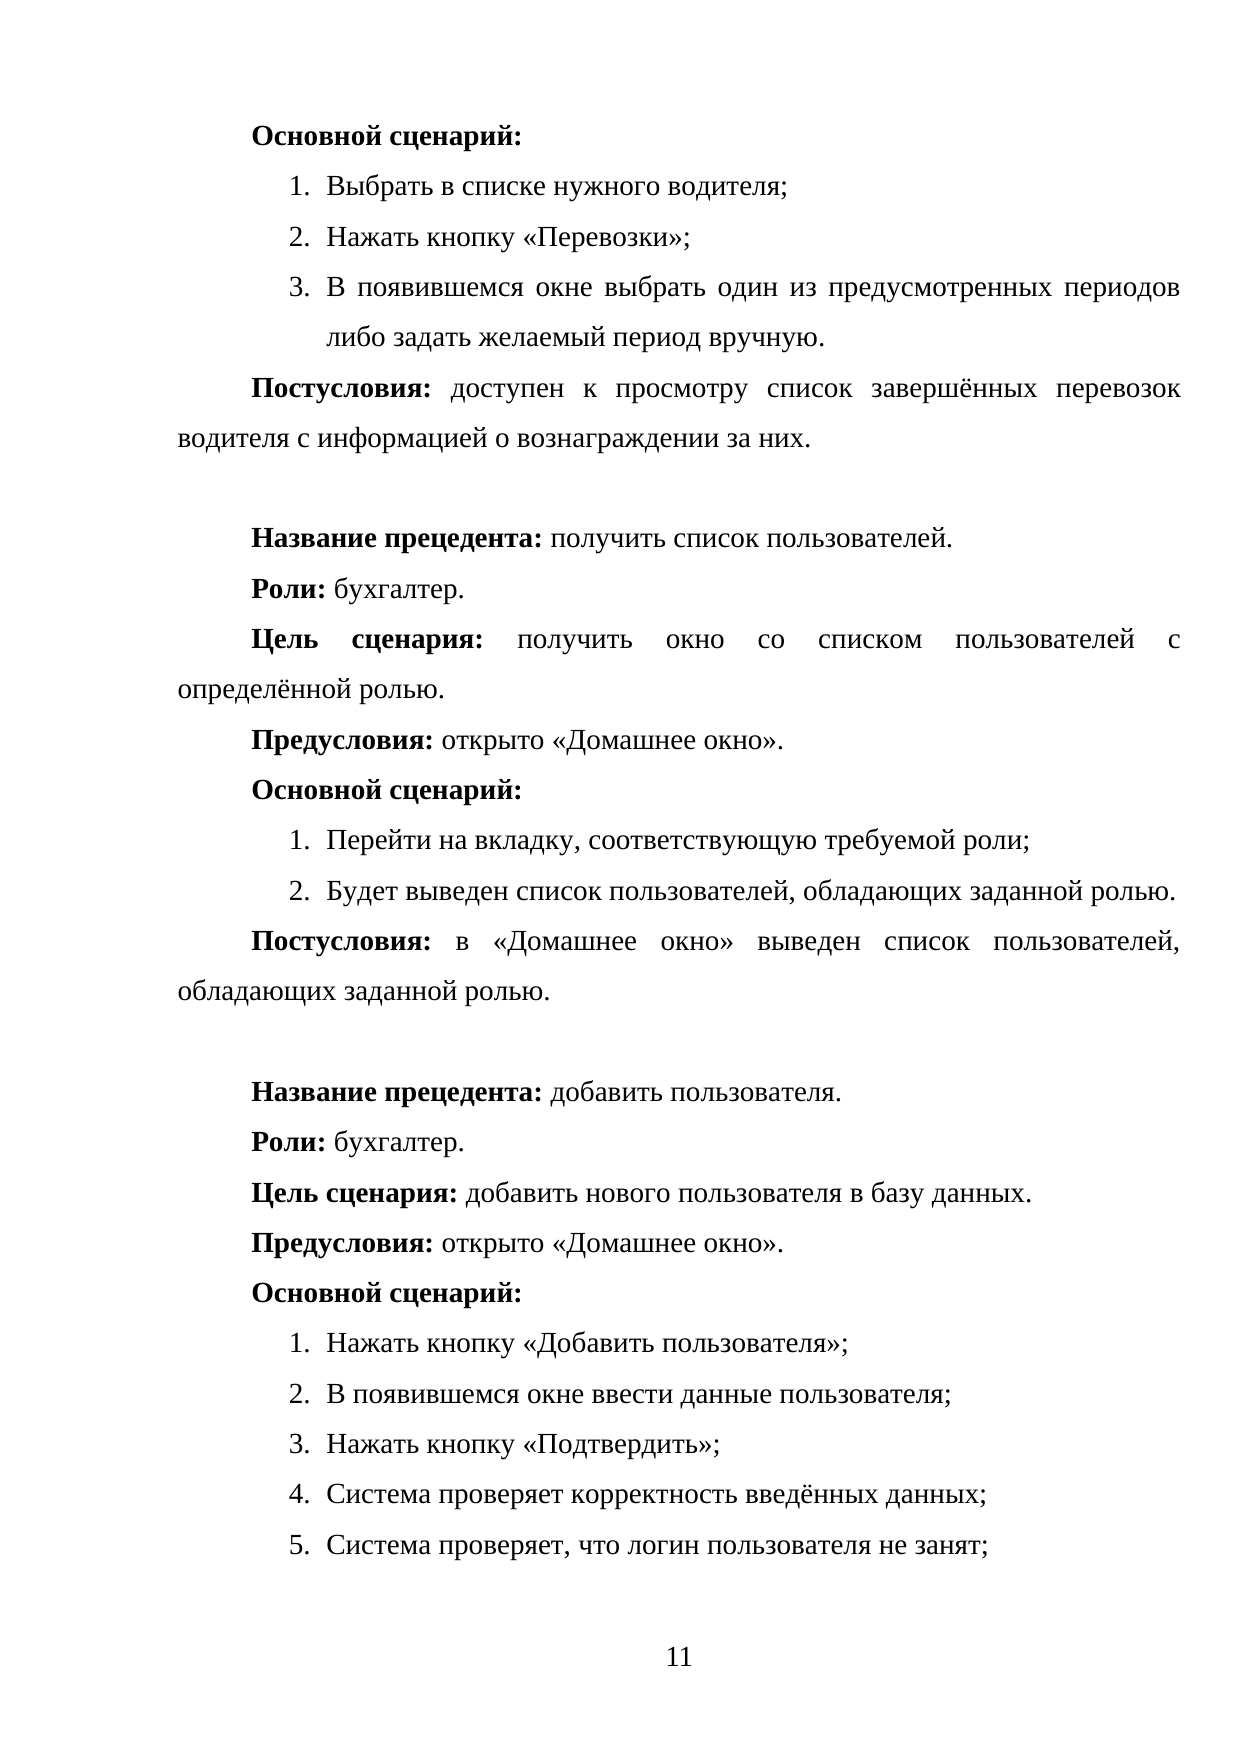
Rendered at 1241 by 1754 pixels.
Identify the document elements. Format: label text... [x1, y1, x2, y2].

list Система проверяет корректность введённых данных; [288, 1477, 1181, 1510]
list Нажать кнопку «Добавить пользователя»; [288, 1326, 1181, 1359]
text Постусловия: в «Домашнее окно» выведен список пользователей, обладающих заданной ролью. [177, 923, 1181, 1007]
text Предусловия: открыто «Домашнее окно». [177, 1225, 1181, 1258]
text Название прецедента: добавить пользователя. [177, 1074, 1181, 1108]
list Нажать кнопку «Подтвердить»; [288, 1426, 1181, 1460]
list Нажать кнопку «Перевозки»; [288, 219, 1181, 252]
text Постусловия: доступен к просмотру список завершённых перевозок водителя с информацией о вознаграждении за них. [177, 370, 1181, 453]
text Цель сценария: добавить нового пользователя в базу данных. [177, 1175, 1181, 1208]
text Основной сценарий: [177, 772, 1181, 806]
list Будет выведен список пользователей, обладающих заданной ролью. [288, 873, 1181, 906]
list Система проверяет, что логин пользователя не занят; [288, 1527, 1181, 1560]
list В появившемся окне выбрать один из предусмотренных периодов либо задать желаемый период вручную. [288, 269, 1181, 353]
text Название прецедента: получить список пользователей. [177, 521, 1181, 554]
text Основной сценарий: [177, 1275, 1181, 1309]
list Выбрать в списке нужного водителя; [288, 168, 1181, 202]
list Перейти на вкладку, соответствующую требуемой роли; [288, 822, 1181, 856]
text Роли: бухгалтер. [177, 571, 1181, 604]
text Основной сценарий: [177, 118, 1181, 152]
text Роли: бухгалтер. [177, 1124, 1181, 1158]
text Цель сценария: получить окно со списком пользователей с определённой ролью. [177, 621, 1181, 705]
text Предусловия: открыто «Домашнее окно». [177, 722, 1181, 755]
list В появившемся окне ввести данные пользователя; [288, 1376, 1181, 1409]
